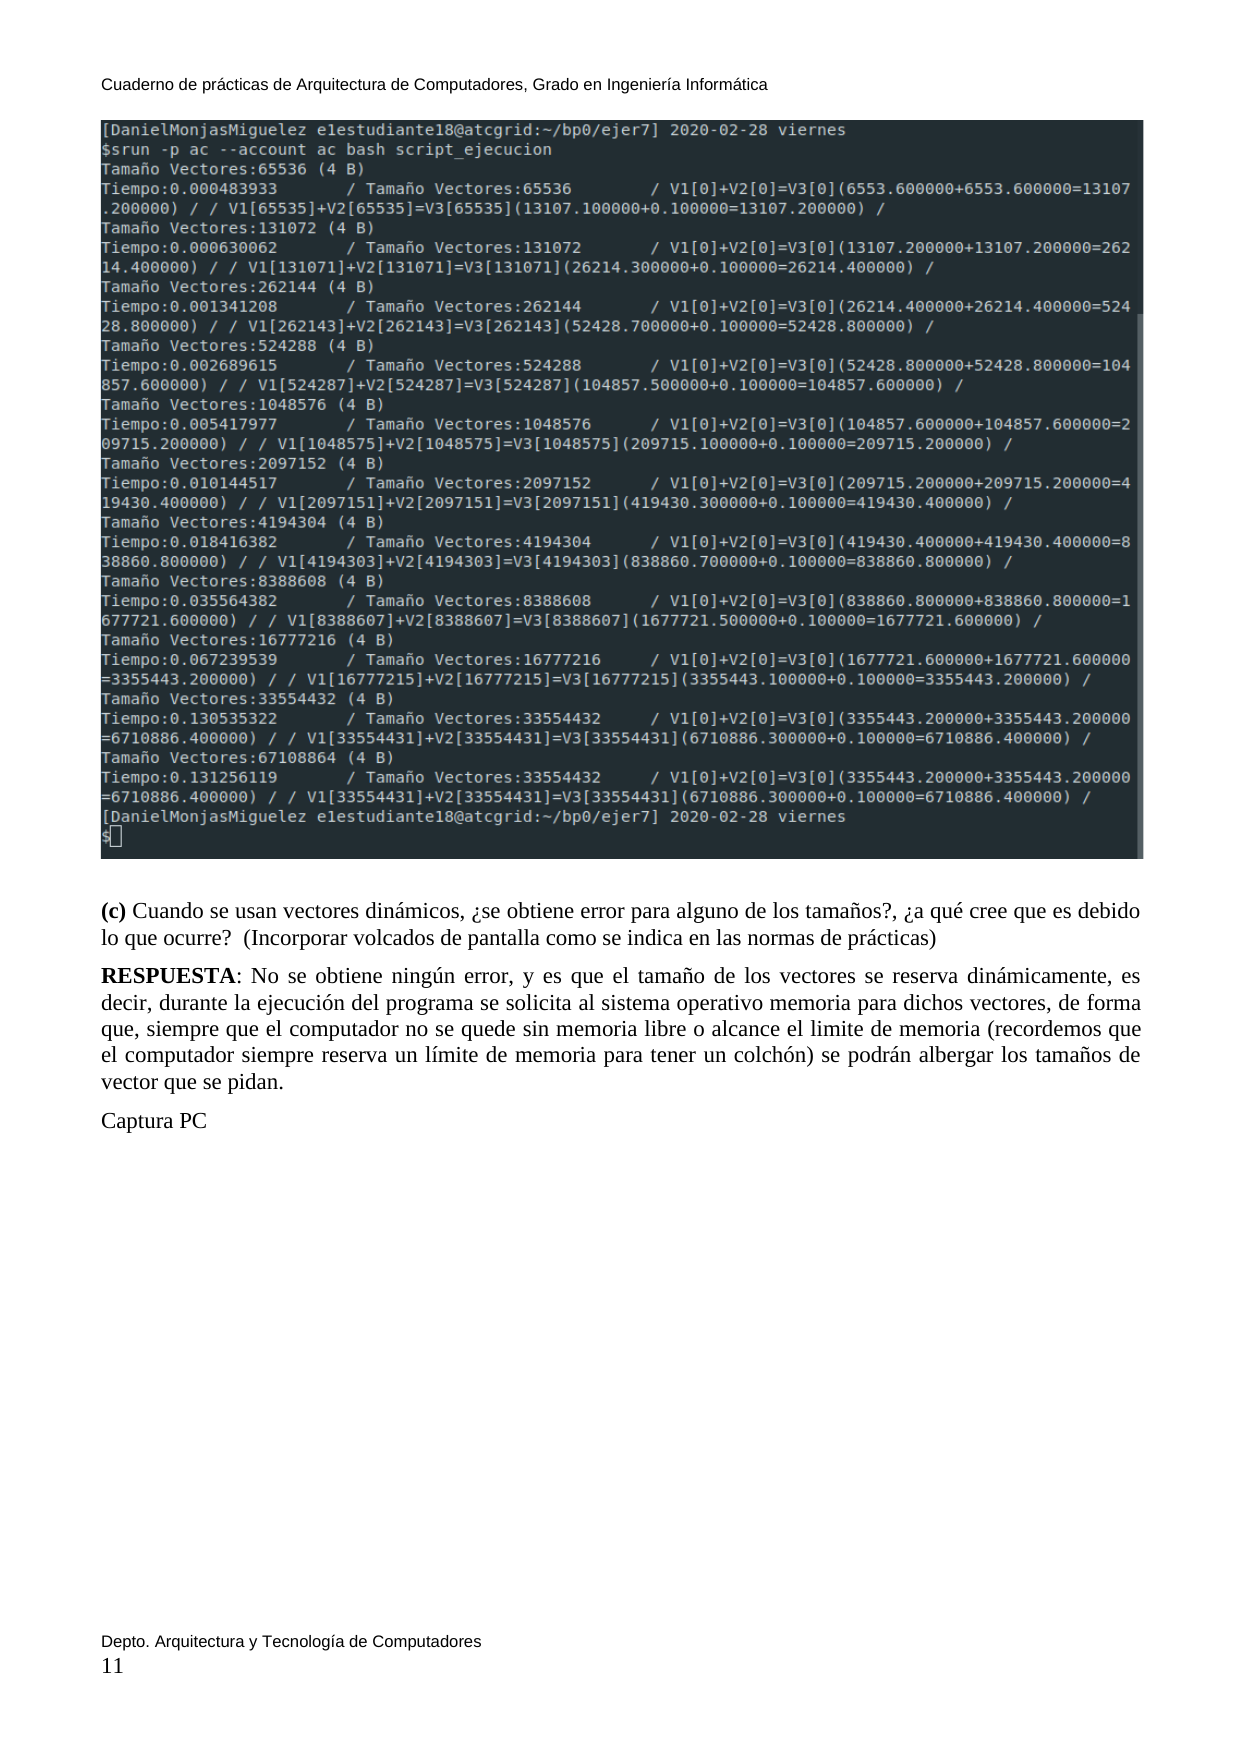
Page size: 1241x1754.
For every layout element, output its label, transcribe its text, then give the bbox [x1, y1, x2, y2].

list (c) Cuando se usan vectores dinámicos, ¿se obtiene error para alguno de los tamaños?, ¿a qué cree que es debido lo que ocurre? (Incorporar volcados de pantalla como se indica en las normas de prácticas) [101, 897, 1143, 950]
list RESPUESTA: No se obtiene ningún error, y es que el tamaño de los vectores se reserva dinámicamente, es decir, durante la ejecución del programa se solicita al sistema operativo memoria para dichos vectores, de forma que, siempre que el computador no se quede sin memoria libre o alcance el limite de memoria (recordemos que el computador siempre reserva un límite de memoria para tener un colchón) se podrán albergar los tamaños de vector que se pidan. [101, 962, 1143, 1094]
picture [100, 120, 1144, 859]
list Captura PC [101, 1107, 1143, 1133]
